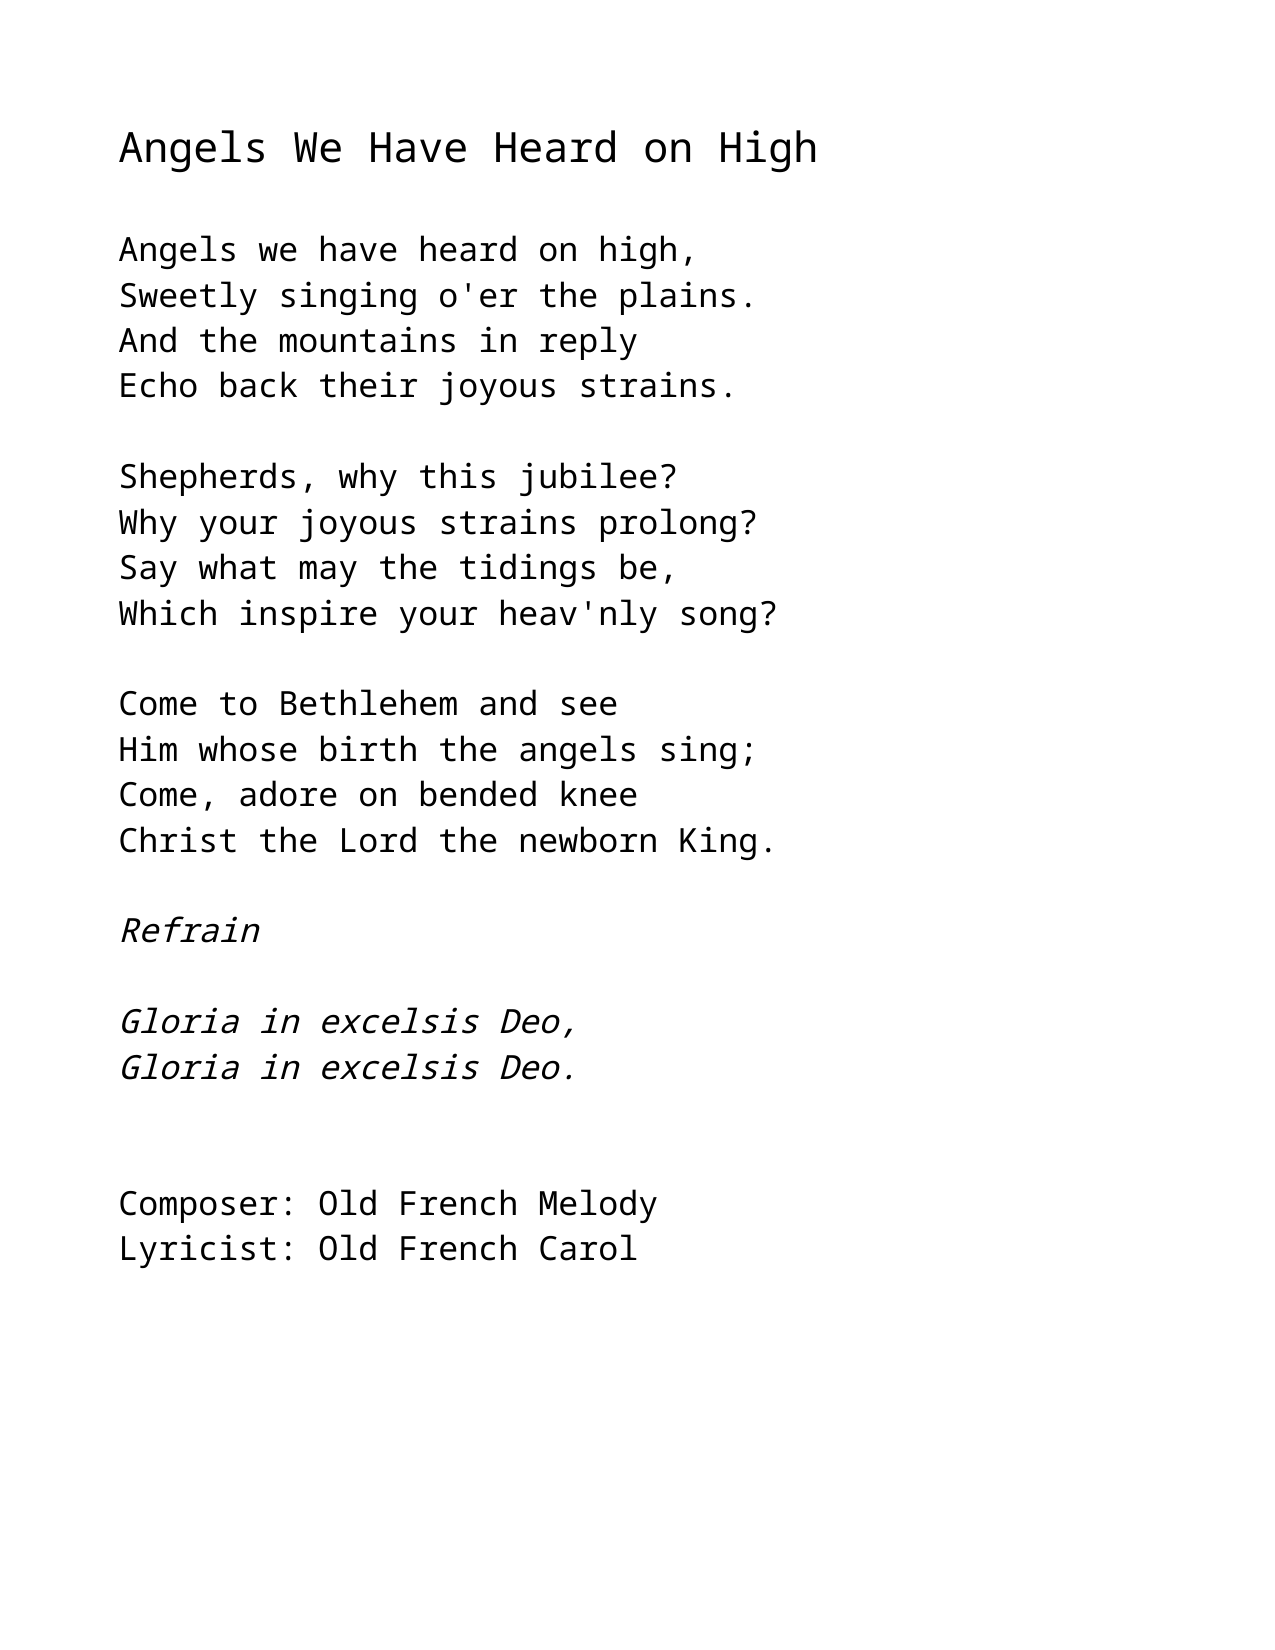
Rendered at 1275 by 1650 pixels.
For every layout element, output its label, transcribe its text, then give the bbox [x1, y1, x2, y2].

text Him whose birth the angels sing; [118, 726, 1157, 771]
text Lyricist: Old French Carol [118, 1225, 1157, 1271]
text Angels We Have Heard on High [118, 118, 1157, 175]
text Christ the Lord the newborn King. [118, 816, 1157, 862]
text Composer: Old French Melody [118, 1180, 1157, 1225]
text Shepherds, why this jubilee? [118, 453, 1157, 498]
text Gloria in excelsis Deo, [118, 998, 1157, 1043]
text Echo back their joyous strains. [118, 362, 1157, 408]
text Come to Bethlehem and see [118, 680, 1157, 726]
text Angels we have heard on high, [118, 226, 1157, 271]
text Which inspire your heav'nly song? [118, 589, 1157, 635]
text And the mountains in reply [118, 317, 1157, 362]
text Refrain [118, 907, 1157, 953]
text Why your joyous strains prolong? [118, 498, 1157, 544]
text Come, adore on bended knee [118, 771, 1157, 816]
text Sweetly singing o'er the plains. [118, 271, 1157, 317]
text Gloria in excelsis Deo. [118, 1043, 1157, 1089]
text Say what may the tidings be, [118, 544, 1157, 589]
